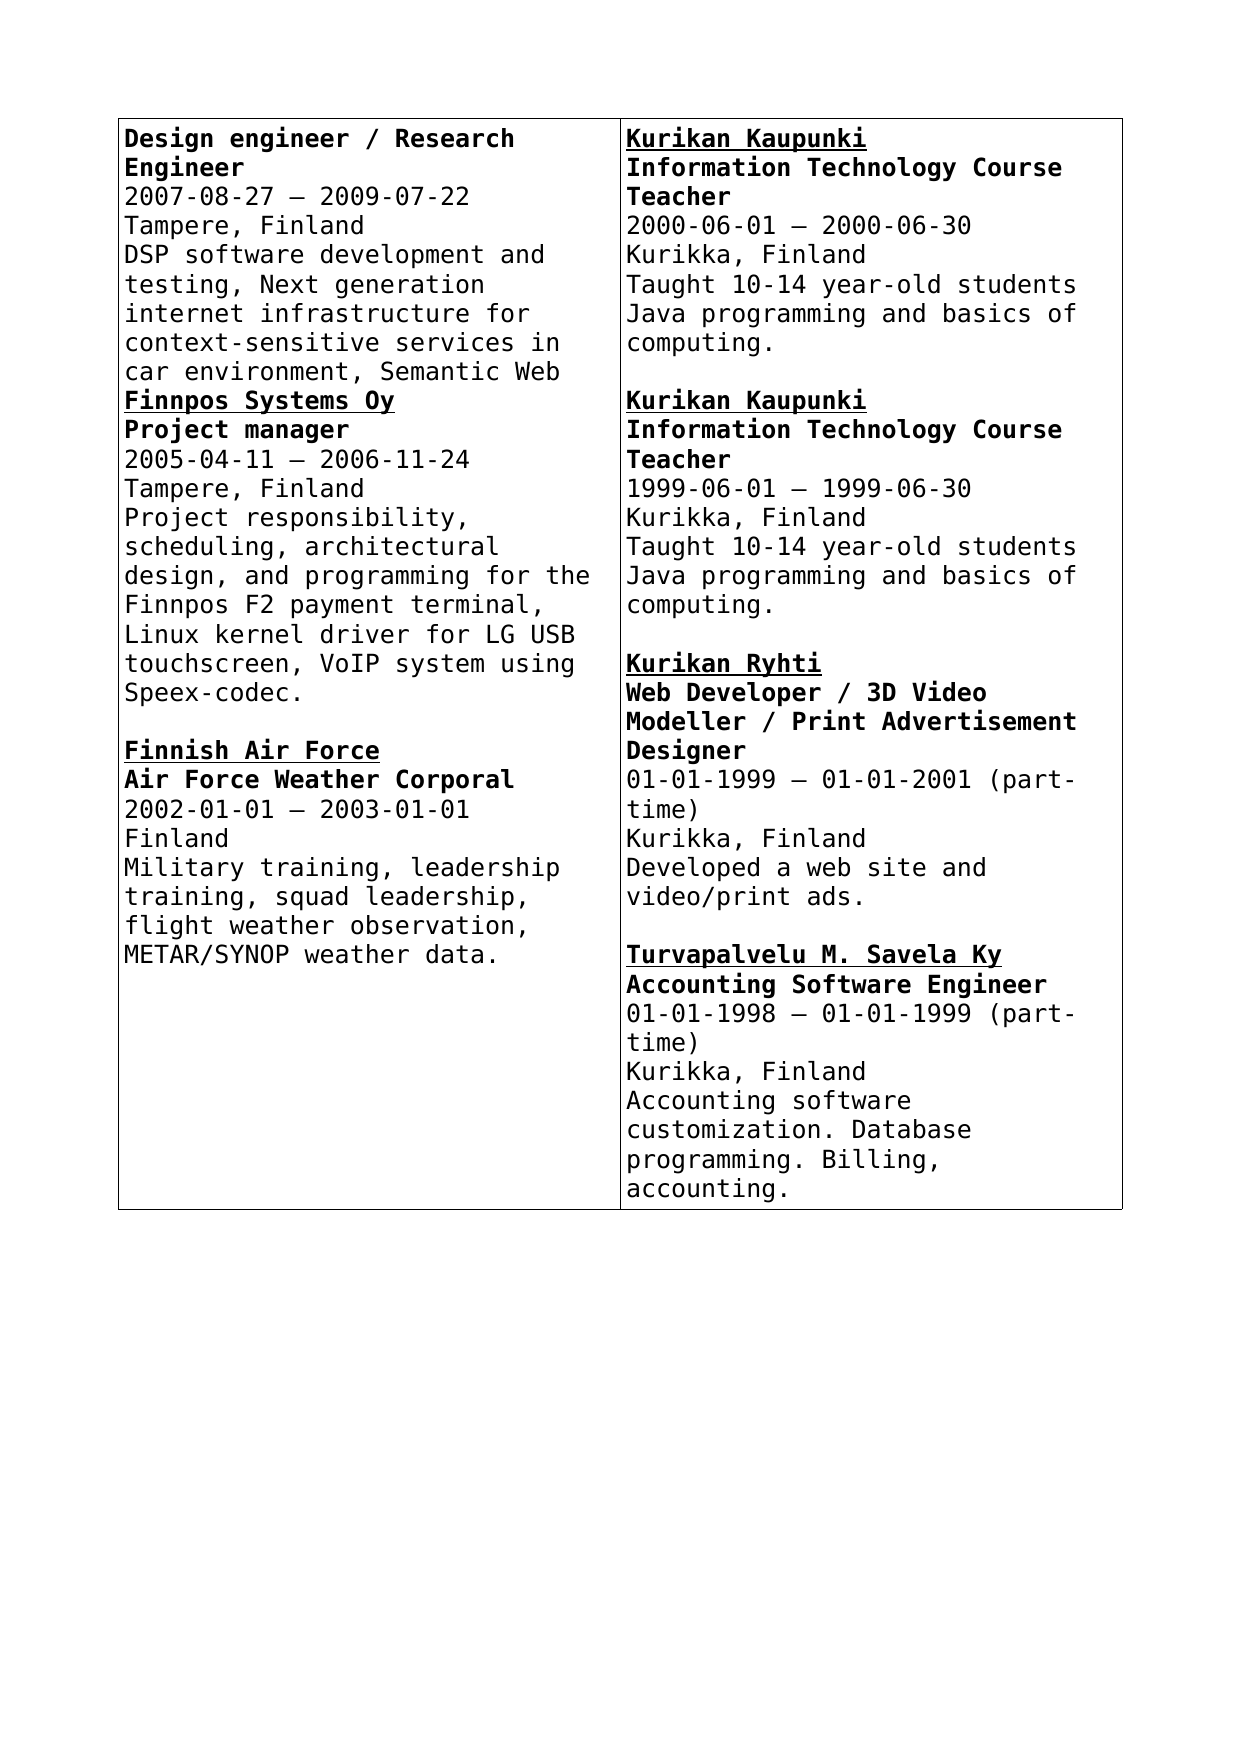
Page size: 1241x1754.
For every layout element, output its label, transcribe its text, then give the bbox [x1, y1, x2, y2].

table_header Design engineer / Research Engineer 2007-08-27 – 2009-07-22 Tampere, Finland DSP software development and testing, Next generation internet infrastructure for context-sensitive services in car environment, Semantic Web Finnpos Systems Oy Project manager 2005-04-11 – 2006-11-24 Tampere, Finland Project responsibility, scheduling, architectural design, and programming for the Finnpos F2 payment terminal, Linux kernel driver for LG USB touchscreen, VoIP system using Speex-codec. Finnish Air Force Air Force Weather Corporal 2002-01-01 – 2003-01-01 Finland Military training, leadership training, squad leadership, flight weather observation, METAR/SYNOP weather data. [119, 119, 620, 1209]
table_header Kurikan Kaupunki Information Technology Course Teacher 2000-06-01 – 2000-06-30 Kurikka, Finland Taught 10-14 year-old students Java programming and basics of computing. Kurikan Kaupunki Information Technology Course Teacher 1999-06-01 – 1999-06-30 Kurikka, Finland Taught 10-14 year-old students Java programming and basics of computing. Kurikan Ryhti Web Developer / 3D Video Modeller / Print Advertisement Designer 01-01-1999 – 01-01-2001 (part-time) Kurikka, Finland Developed a web site and video/print ads. Turvapalvelu M. Savela Ky Accounting Software Engineer 01-01-1998 – 01-01-1999 (part-time) Kurikka, Finland Accounting software customization. Database programming. Billing, accounting. [621, 119, 1122, 1209]
